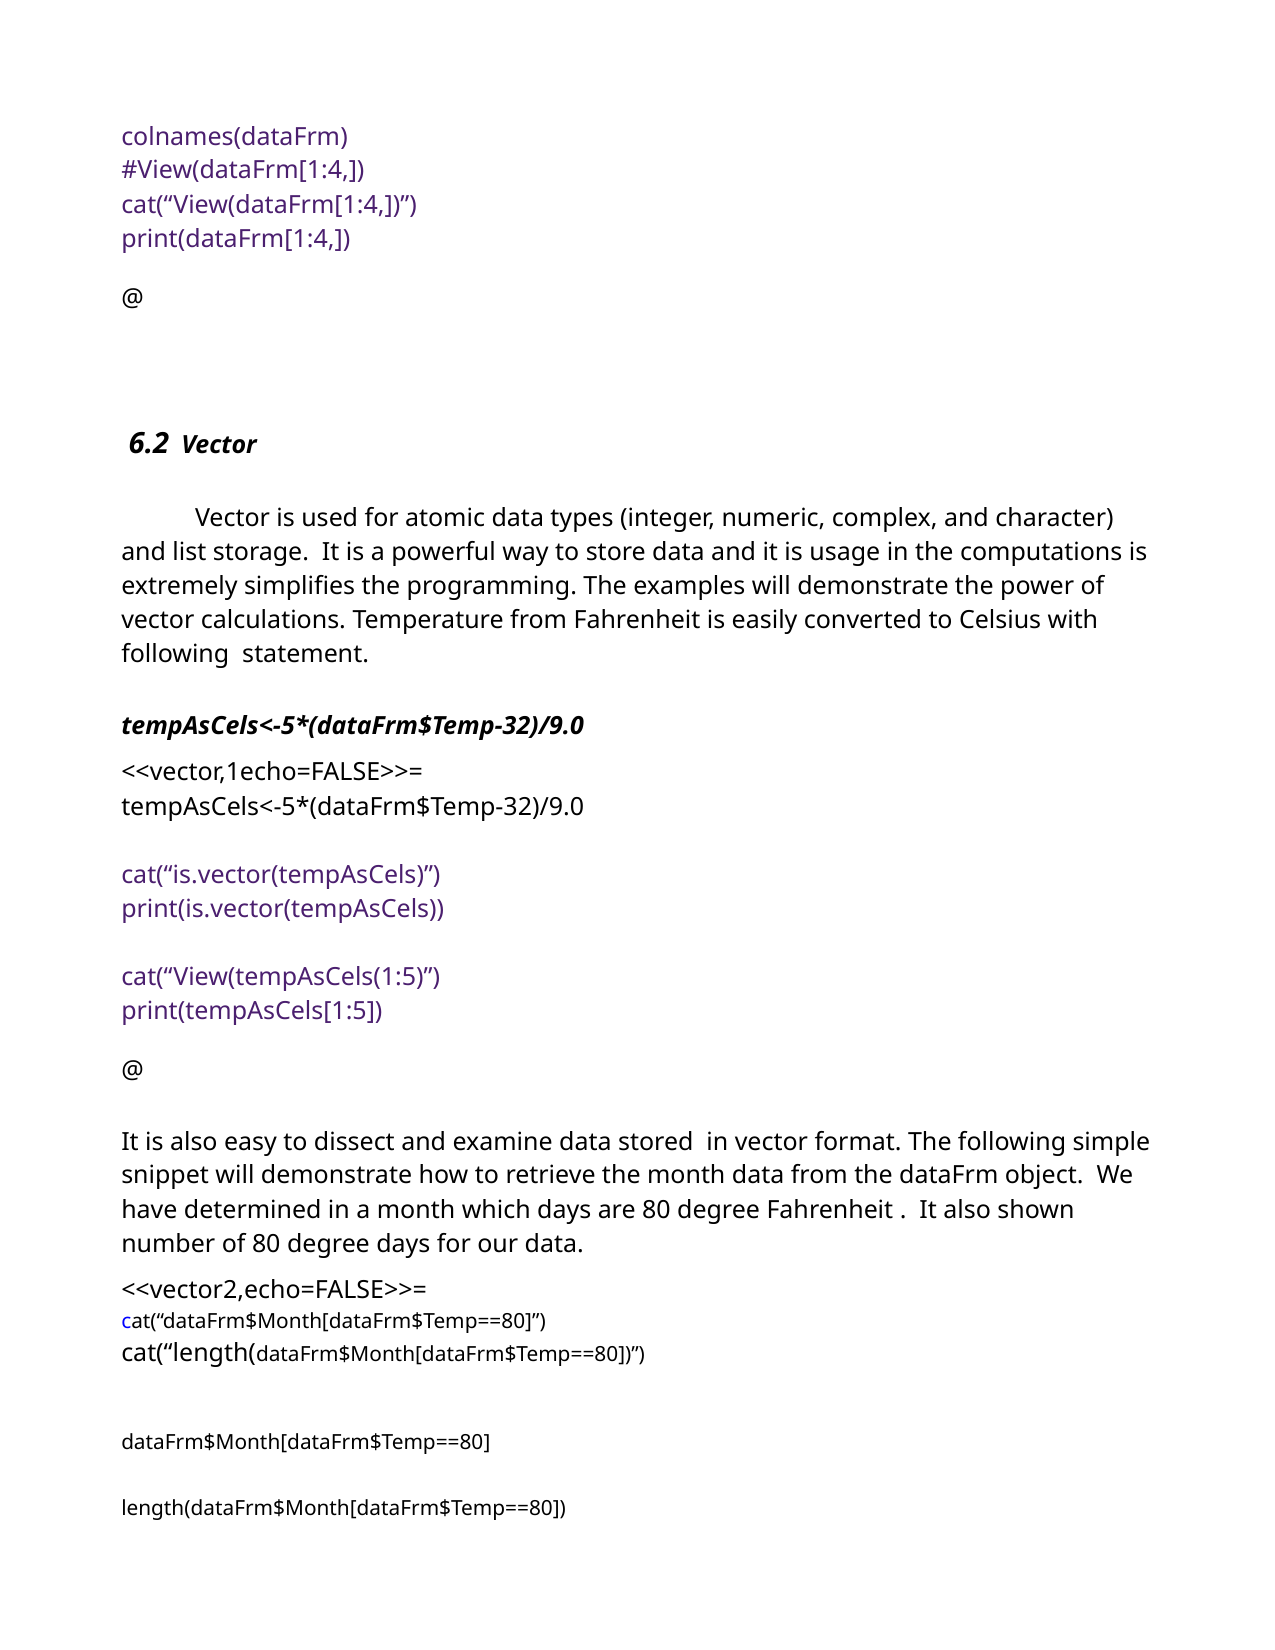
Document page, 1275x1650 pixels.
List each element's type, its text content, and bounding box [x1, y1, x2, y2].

text <<vector,1echo=FALSE>>= [121, 754, 1158, 788]
text tempAsCels<-5*(dataFrm$Temp-32)/9.0 [121, 788, 1158, 822]
text Vector is used for atomic data types (integer, numeric, complex, and character) and list storage. It is a powerful way to store data and it is usage in the computations is extremely simplifies the programming. The examples will demonstrate the power of vector calculations. Temperature from Fahrenheit is easily converted to Celsius with following statement. [121, 500, 1158, 670]
text cat(“View(tempAsCels(1:5)”) [121, 958, 1158, 992]
text cat(“is.vector(tempAsCels)”) [121, 856, 1158, 890]
subtitle Vector [121, 422, 1158, 462]
text colnames(dataFrm) [121, 118, 1158, 152]
text print(is.vector(tempAsCels)) [121, 890, 1158, 924]
text #View(dataFrm[1:4,]) [121, 152, 1158, 186]
text <<vector2,echo=FALSE>>= [121, 1272, 1158, 1306]
text It is also easy to dissect and examine data stored in vector format. The following simple snippet will demonstrate how to retrieve the month data from the dataFrm object. We have determined in a month which days are 80 degree Fahrenheit . It also shown number of 80 degree days for our data. [121, 1123, 1158, 1259]
text cat(“View(dataFrm[1:4,])”) [121, 186, 1158, 220]
text print(tempAsCels[1:5]) [121, 992, 1158, 1027]
text cat(“length(dataFrm$Month[dataFrm$Temp==80])”) [121, 1334, 1158, 1368]
text length(dataFrm$Month[dataFrm$Temp==80]) [121, 1493, 1158, 1522]
text cat(“dataFrm$Month[dataFrm$Temp==80]”) [121, 1306, 1158, 1334]
text @ [121, 279, 1158, 313]
text @ [121, 1052, 1158, 1086]
text print(dataFrm[1:4,]) [121, 220, 1158, 254]
text tempAsCels<-5*(dataFrm$Temp-32)/9.0 [121, 707, 1158, 742]
text dataFrm$Month[dataFrm$Temp==80] [121, 1427, 1158, 1456]
